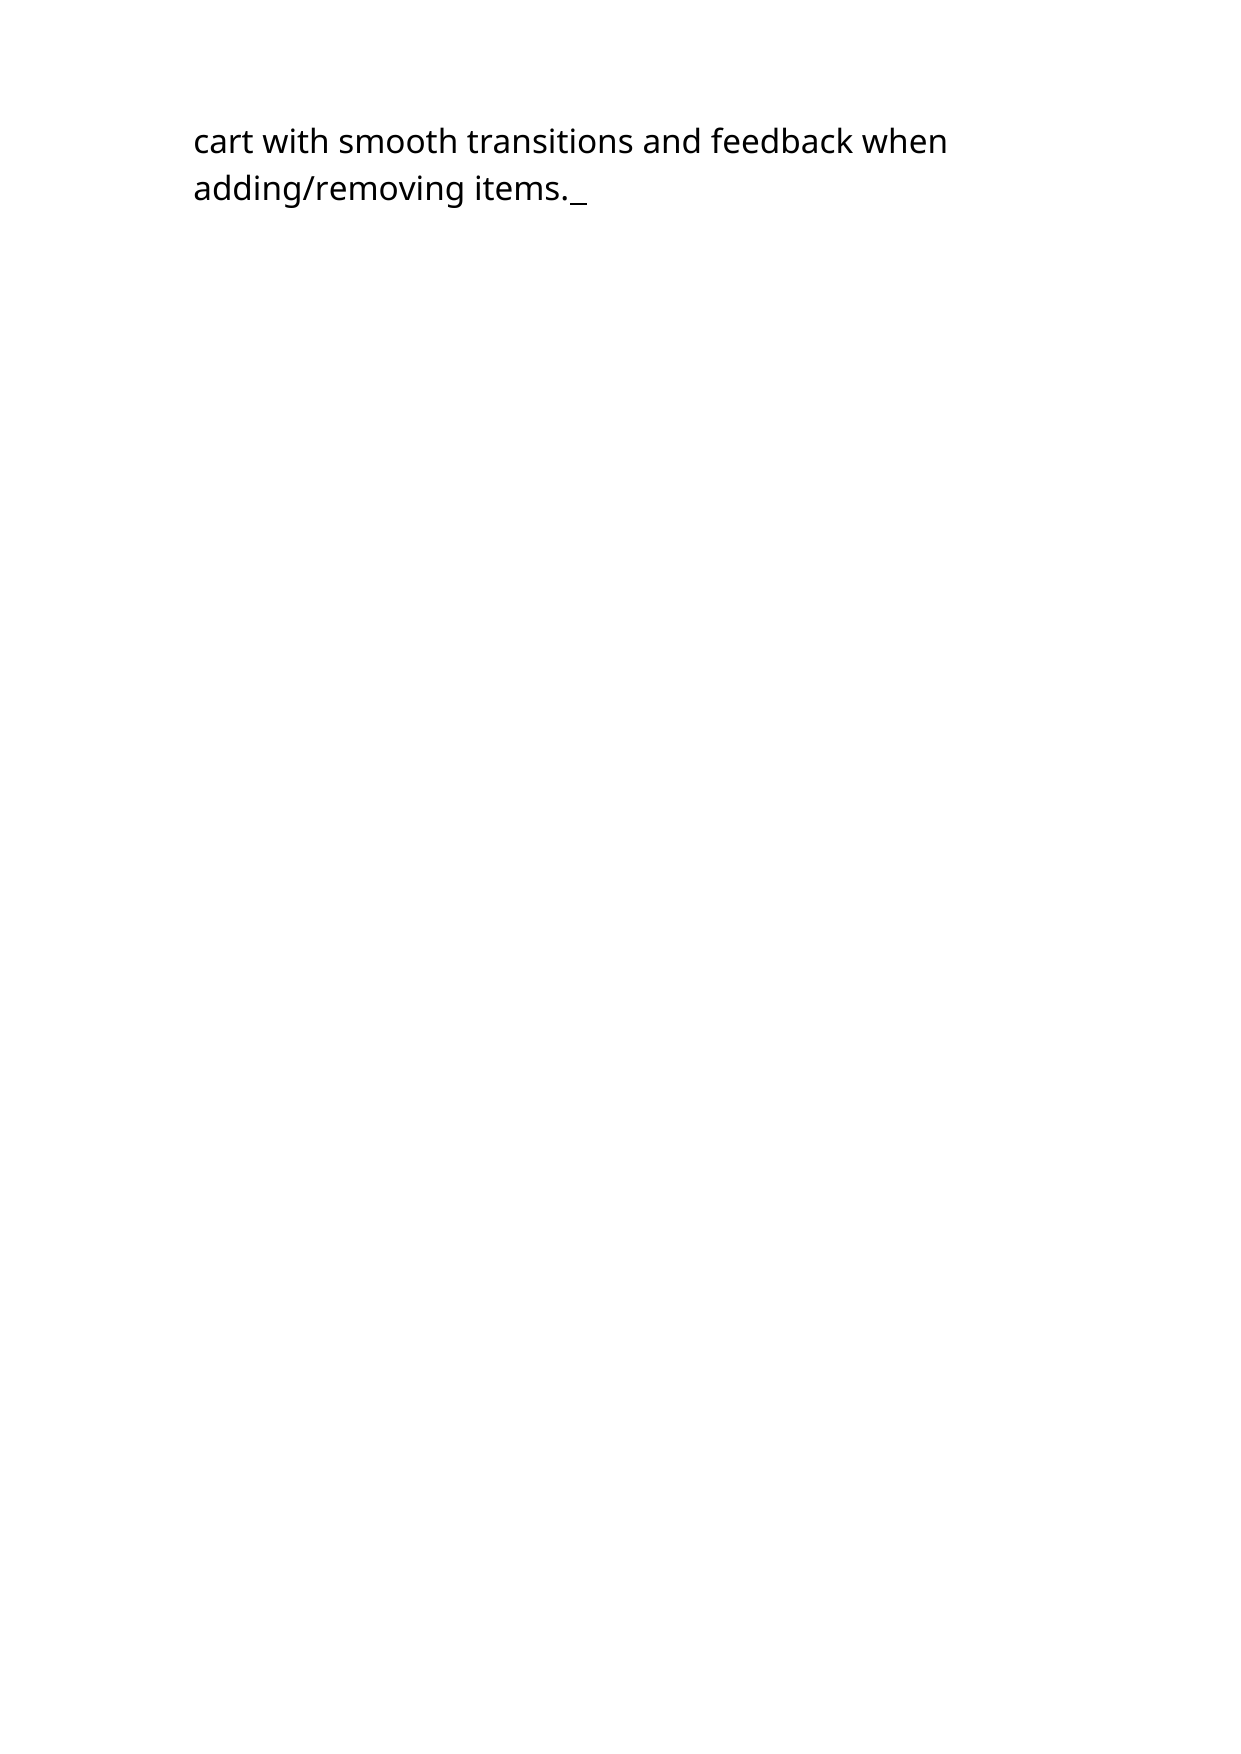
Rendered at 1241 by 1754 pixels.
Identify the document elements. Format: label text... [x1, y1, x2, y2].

list cart with smooth transitions and feedback when adding/removing items. [156, 118, 1122, 210]
